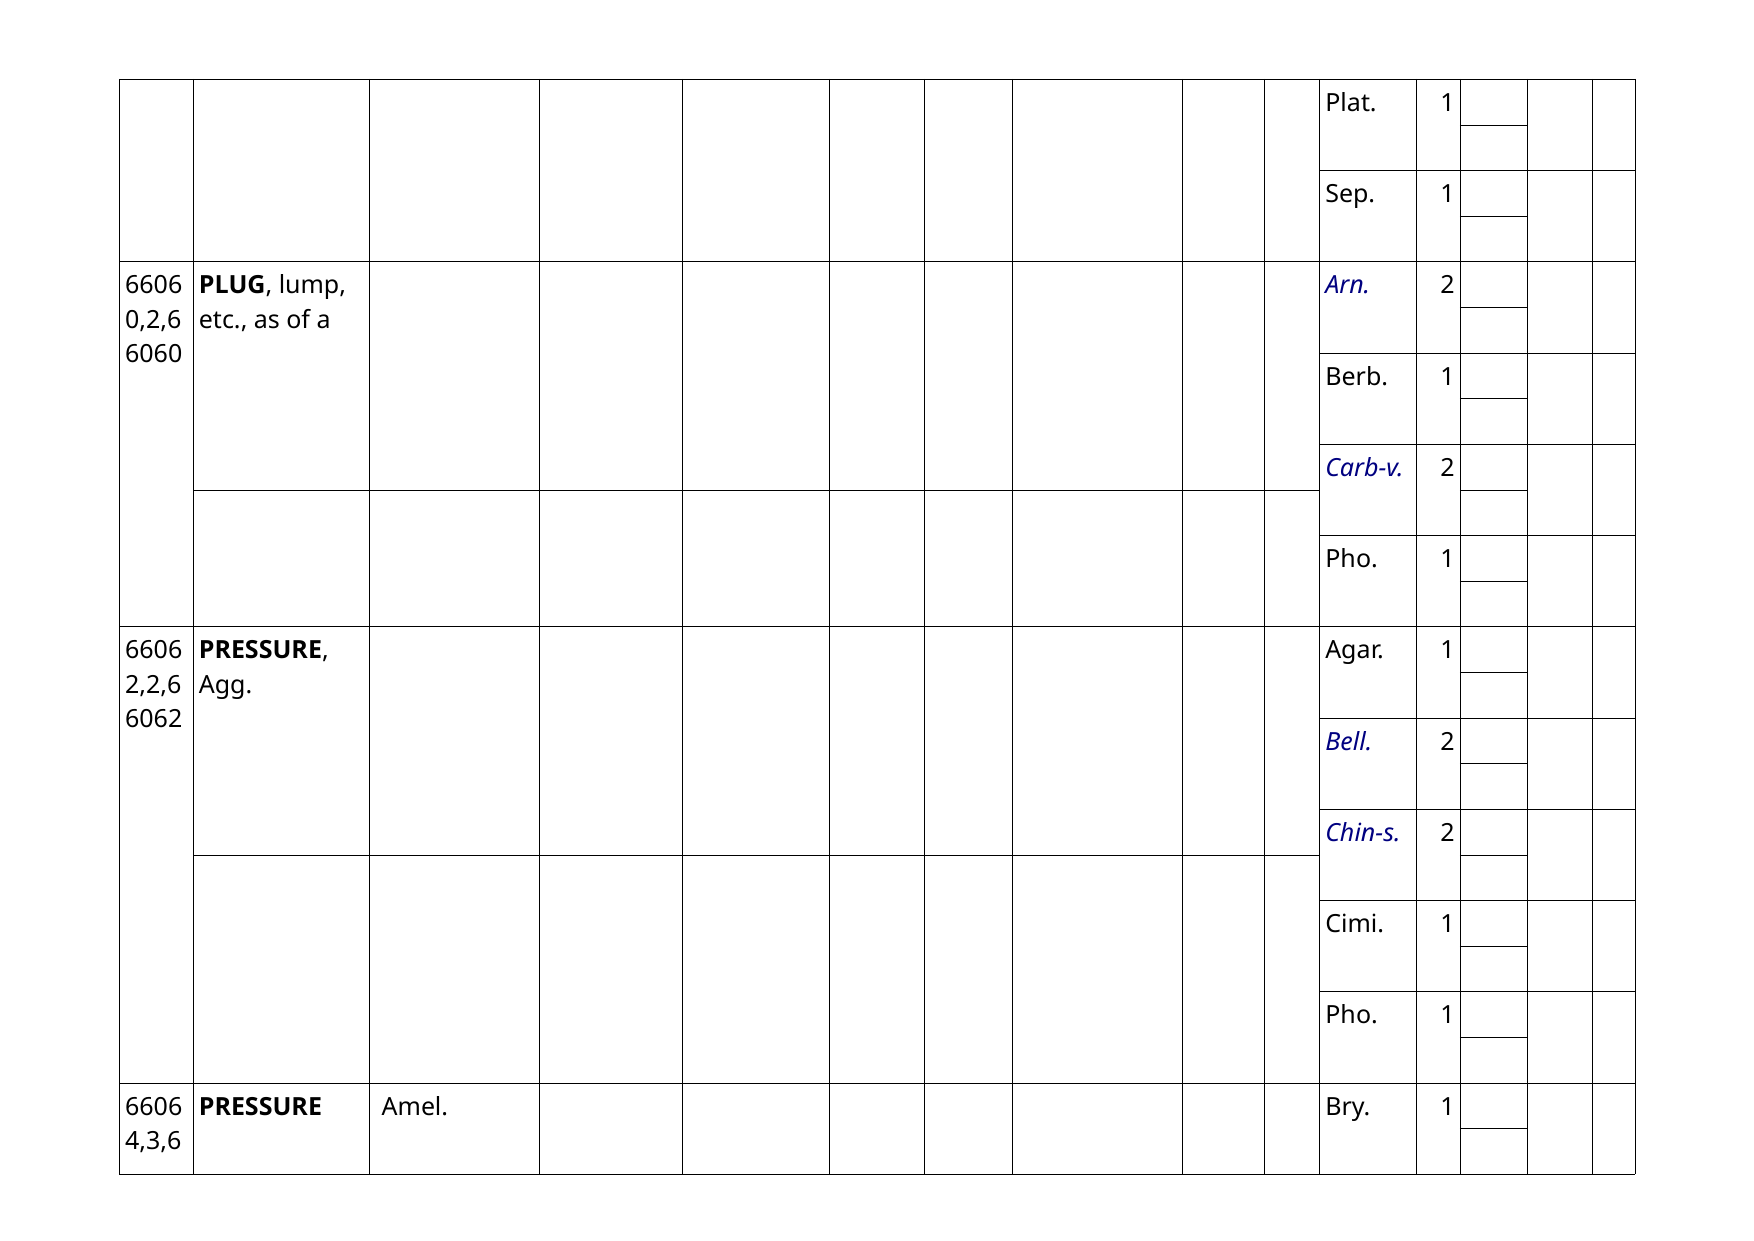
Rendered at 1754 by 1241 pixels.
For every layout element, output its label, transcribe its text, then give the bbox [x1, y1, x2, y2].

table_cell [370, 856, 539, 1083]
table_cell [1461, 764, 1527, 809]
table_cell pressure [194, 1084, 369, 1174]
table_cell 1 [1417, 80, 1460, 170]
table_cell Amel. [370, 1084, 539, 1174]
table_cell [1013, 1084, 1182, 1174]
table_cell [194, 80, 369, 261]
table_cell [1528, 445, 1592, 535]
table_cell [1593, 80, 1635, 170]
table_cell [1461, 80, 1527, 124]
table_cell [1461, 171, 1527, 216]
table_cell [540, 856, 682, 1083]
table_cell 1 [1417, 536, 1460, 626]
table_cell [1265, 627, 1319, 854]
table_cell [925, 262, 1012, 489]
table_cell 2 [1417, 262, 1460, 353]
table_cell [1593, 354, 1635, 444]
table_cell [925, 856, 1012, 1083]
table_cell [1528, 992, 1592, 1083]
table_cell [120, 80, 193, 261]
table_cell 1 [1417, 171, 1460, 261]
table_cell Berb. [1320, 354, 1416, 444]
table_cell [370, 491, 539, 626]
table_cell [1528, 810, 1592, 900]
table_cell 1 [1417, 627, 1460, 718]
table_cell 2 [1417, 810, 1460, 900]
table_cell Chin-s. [1320, 810, 1416, 900]
table_cell [1461, 354, 1527, 398]
table_cell [1528, 719, 1592, 809]
table_cell [1265, 1084, 1319, 1174]
table_cell Bry. [1320, 1084, 1416, 1174]
table_cell [1461, 491, 1527, 535]
table_cell [1013, 491, 1182, 626]
table_cell [683, 856, 829, 1083]
table_cell [925, 1084, 1012, 1174]
table_cell [1593, 719, 1635, 809]
table_cell [1013, 262, 1182, 489]
table_cell [1461, 1038, 1527, 1083]
table_cell [1593, 1084, 1635, 1174]
table_cell [1265, 262, 1319, 489]
table_cell [1528, 262, 1592, 353]
table_cell plug, lump, etc., as of a [194, 262, 369, 489]
table_cell [1593, 445, 1635, 535]
table_cell [830, 80, 924, 261]
table_cell [1013, 856, 1182, 1083]
table_cell [925, 627, 1012, 854]
table_cell 1 [1417, 901, 1460, 991]
table_cell [830, 1084, 924, 1174]
table_cell [1461, 901, 1527, 946]
table_cell [1461, 536, 1527, 581]
table_cell [683, 262, 829, 489]
table_cell 1 [1417, 992, 1460, 1083]
table_cell 66062,2,66062 [120, 627, 193, 1083]
table_cell [830, 856, 924, 1083]
table_cell [1593, 536, 1635, 626]
table_cell [540, 627, 682, 854]
table_cell [370, 80, 539, 261]
table_cell [1528, 901, 1592, 991]
table_cell [683, 80, 829, 261]
table_cell 66060,2,66060 [120, 262, 193, 626]
table_cell [1183, 262, 1264, 489]
table_cell [1183, 80, 1264, 261]
table_cell [1461, 582, 1527, 626]
table_cell [540, 1084, 682, 1174]
table_cell [1593, 171, 1635, 261]
table_cell [1528, 627, 1592, 718]
table_cell 1 [1417, 1084, 1460, 1174]
table_cell Pho. [1320, 536, 1416, 626]
table_cell [1183, 491, 1264, 626]
table_cell Plat. [1320, 80, 1416, 170]
table_cell 2 [1417, 445, 1460, 535]
table_cell [1461, 627, 1527, 672]
table_cell [1461, 810, 1527, 854]
table_cell Agar. [1320, 627, 1416, 718]
table_cell [1593, 901, 1635, 991]
table_cell [683, 491, 829, 626]
table_cell 1 [1417, 354, 1460, 444]
table_cell [1528, 536, 1592, 626]
table_cell [194, 491, 369, 626]
table_cell [370, 627, 539, 854]
table_cell [1461, 947, 1527, 991]
table_cell [1461, 217, 1527, 261]
table_cell [1528, 80, 1592, 170]
table_cell [1461, 1084, 1527, 1128]
table_cell [1593, 627, 1635, 718]
table_cell [1461, 1129, 1527, 1174]
table_cell Carb-v. [1320, 445, 1416, 535]
table_cell [1461, 308, 1527, 353]
table_cell Cimi. [1320, 901, 1416, 991]
table_cell [1461, 445, 1527, 489]
table_cell [1528, 171, 1592, 261]
table_cell [925, 491, 1012, 626]
table_cell [540, 262, 682, 489]
table_cell [830, 627, 924, 854]
table_cell [1461, 126, 1527, 170]
table_cell [540, 491, 682, 626]
table_cell [1593, 810, 1635, 900]
table_cell [1593, 992, 1635, 1083]
table_cell [370, 262, 539, 489]
table_cell [1013, 627, 1182, 854]
table_cell [1461, 856, 1527, 900]
table_cell [1183, 856, 1264, 1083]
table_cell 66064,3,6 [120, 1084, 193, 1174]
table_cell Pho. [1320, 992, 1416, 1083]
table_cell Arn. [1320, 262, 1416, 353]
table_cell [1265, 856, 1319, 1083]
table_cell [194, 856, 369, 1083]
table_cell [1461, 399, 1527, 444]
table_cell [1593, 262, 1635, 353]
table_cell [683, 1084, 829, 1174]
table_cell [1265, 491, 1319, 626]
table_cell Sep. [1320, 171, 1416, 261]
table_cell [1265, 80, 1319, 261]
table_cell [830, 262, 924, 489]
table_cell 2 [1417, 719, 1460, 809]
table_cell [1461, 719, 1527, 763]
table_cell [1461, 673, 1527, 718]
table_cell [1013, 80, 1182, 261]
table_cell [1528, 354, 1592, 444]
table_cell pressure, Agg. [194, 627, 369, 854]
table_cell [925, 80, 1012, 261]
table_cell [683, 627, 829, 854]
table_cell [1528, 1084, 1592, 1174]
table_cell [1461, 262, 1527, 307]
table_cell [1183, 1084, 1264, 1174]
table_cell [1183, 627, 1264, 854]
table_cell [540, 80, 682, 261]
table_cell Bell. [1320, 719, 1416, 809]
table_cell [830, 491, 924, 626]
table_cell [1461, 992, 1527, 1037]
